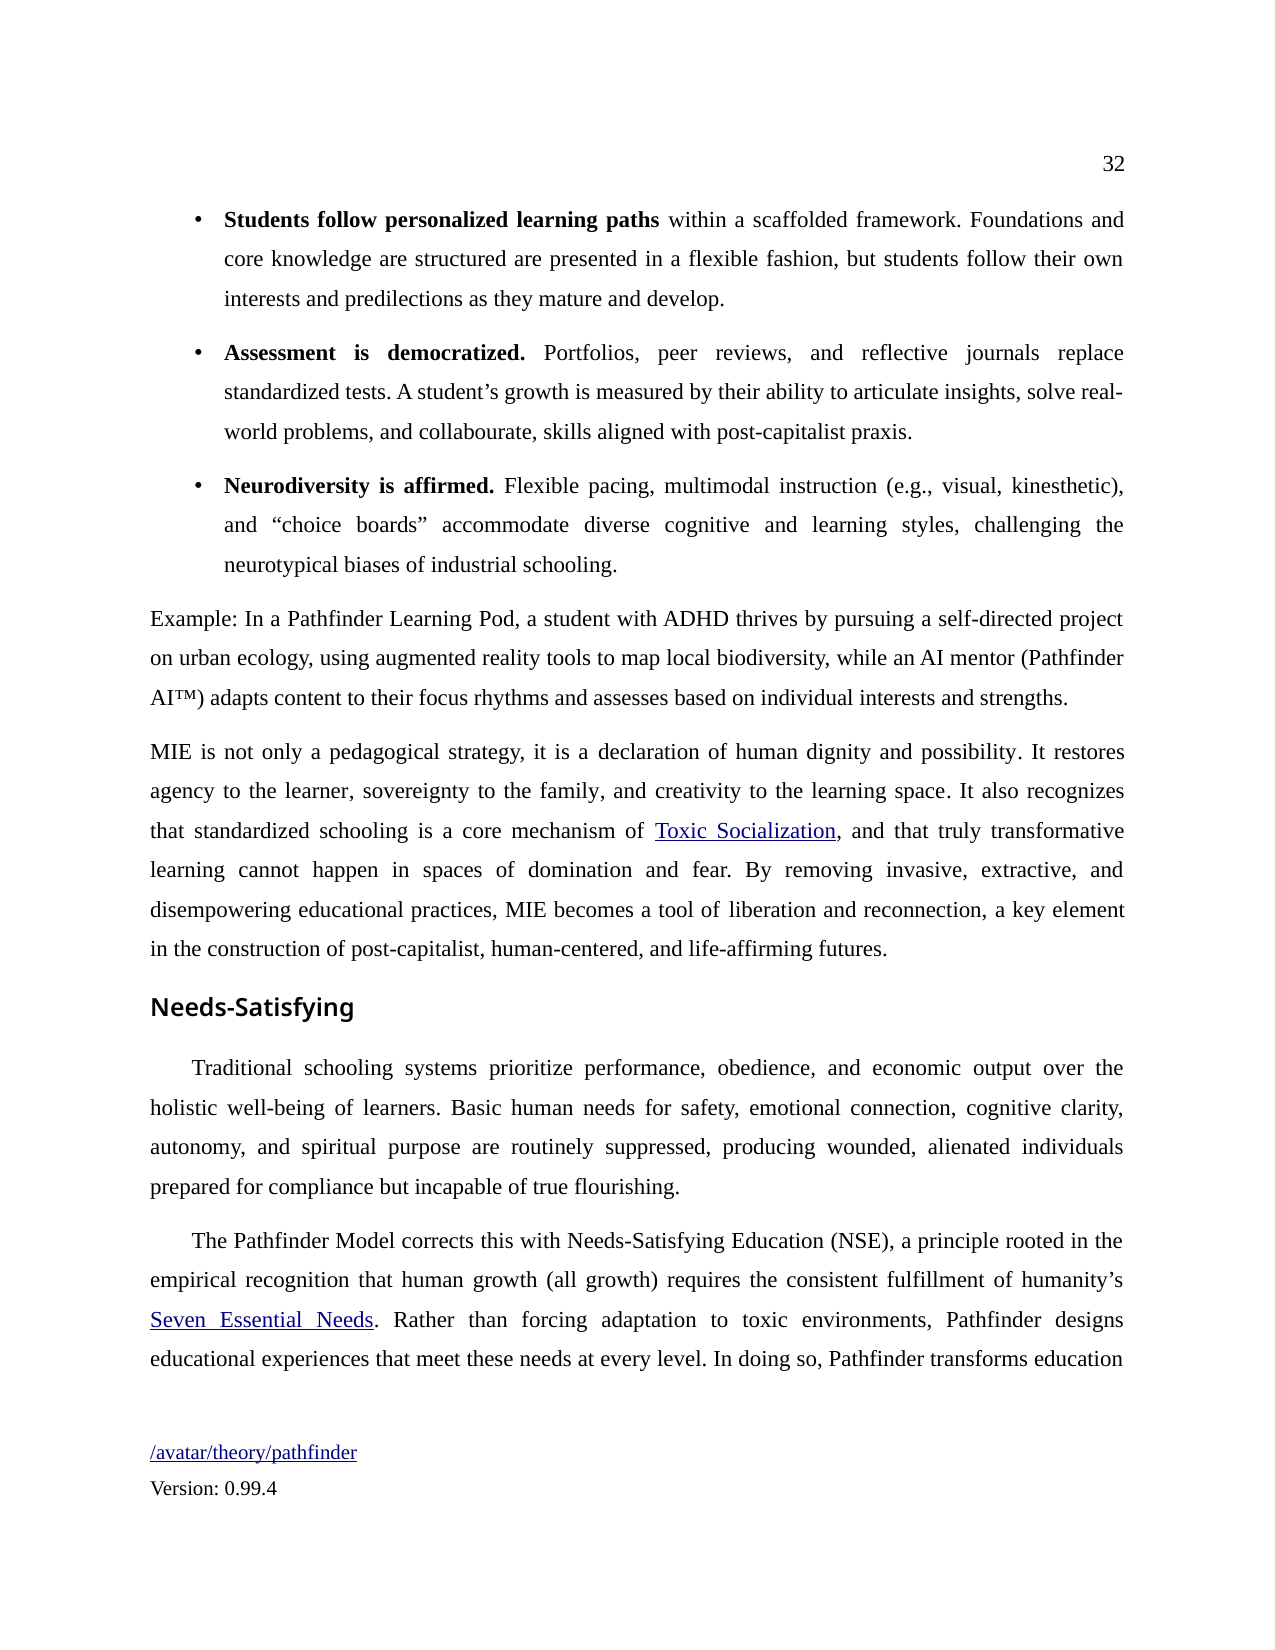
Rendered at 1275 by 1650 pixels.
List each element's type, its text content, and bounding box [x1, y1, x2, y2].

list Assessment is democratized. Portfolios, peer reviews, and reflective journals replace standardized tests. A student’s growth is measured by their ability to articulate insights, solve real-world problems, and collabourate, skills aligned with post-capitalist praxis. [194, 339, 1125, 444]
text The Pathfinder Model corrects this with Needs-Satisfying Education (NSE), a principle rooted in the empirical recognition that human growth (all growth) requires the consistent fulfillment of humanity’s Seven Essential Needs. Rather than forcing adaptation to toxic environments, Pathfinder designs educational experiences that meet these needs at every level. In doing so, Pathfinder transforms education [150, 1227, 1125, 1372]
text Traditional schooling systems prioritize performance, obedience, and economic output over the holistic well-being of learners. Basic human needs for safety, emotional connection, cognitive clarity, autonomy, and spiritual purpose are routinely suppressed, producing wounded, alienated individuals prepared for compliance but incapable of true flourishing. [150, 1054, 1125, 1199]
text Example: In a Pathfinder Learning Pod, a student with ADHD thrives by pursuing a self-directed project on urban ecology, using augmented reality tools to map local biodiversity, while an AI mentor (Pathfinder AI™) adapts content to their focus rhythms and assesses based on individual interests and strengths. [150, 605, 1125, 710]
text MIE is not only a pedagogical strategy, it is a declaration of human dignity and possibility. It restores agency to the learner, sovereignty to the family, and creativity to the learning space. It also recognizes that standardized schooling is a core mechanism of Toxic Socialization, and that truly transformative learning cannot happen in spaces of domination and fear. By removing invasive, extractive, and disempowering educational practices, MIE becomes a tool of liberation and reconnection, a key element in the construction of post-capitalist, human-centered, and life-affirming futures. [150, 738, 1125, 962]
subtitle Needs-Satisfying [150, 989, 1125, 1023]
list Students follow personalized learning paths within a scaffolded framework. Foundations and core knowledge are structured are presented in a flexible fashion, but students follow their own interests and predilections as they mature and develop. [194, 206, 1125, 311]
list Neurodiversity is affirmed. Flexible pacing, multimodal instruction (e.g., visual, kinesthetic), and “choice boards” accommodate diverse cognitive and learning styles, challenging the neurotypical biases of industrial schooling. [194, 472, 1125, 577]
